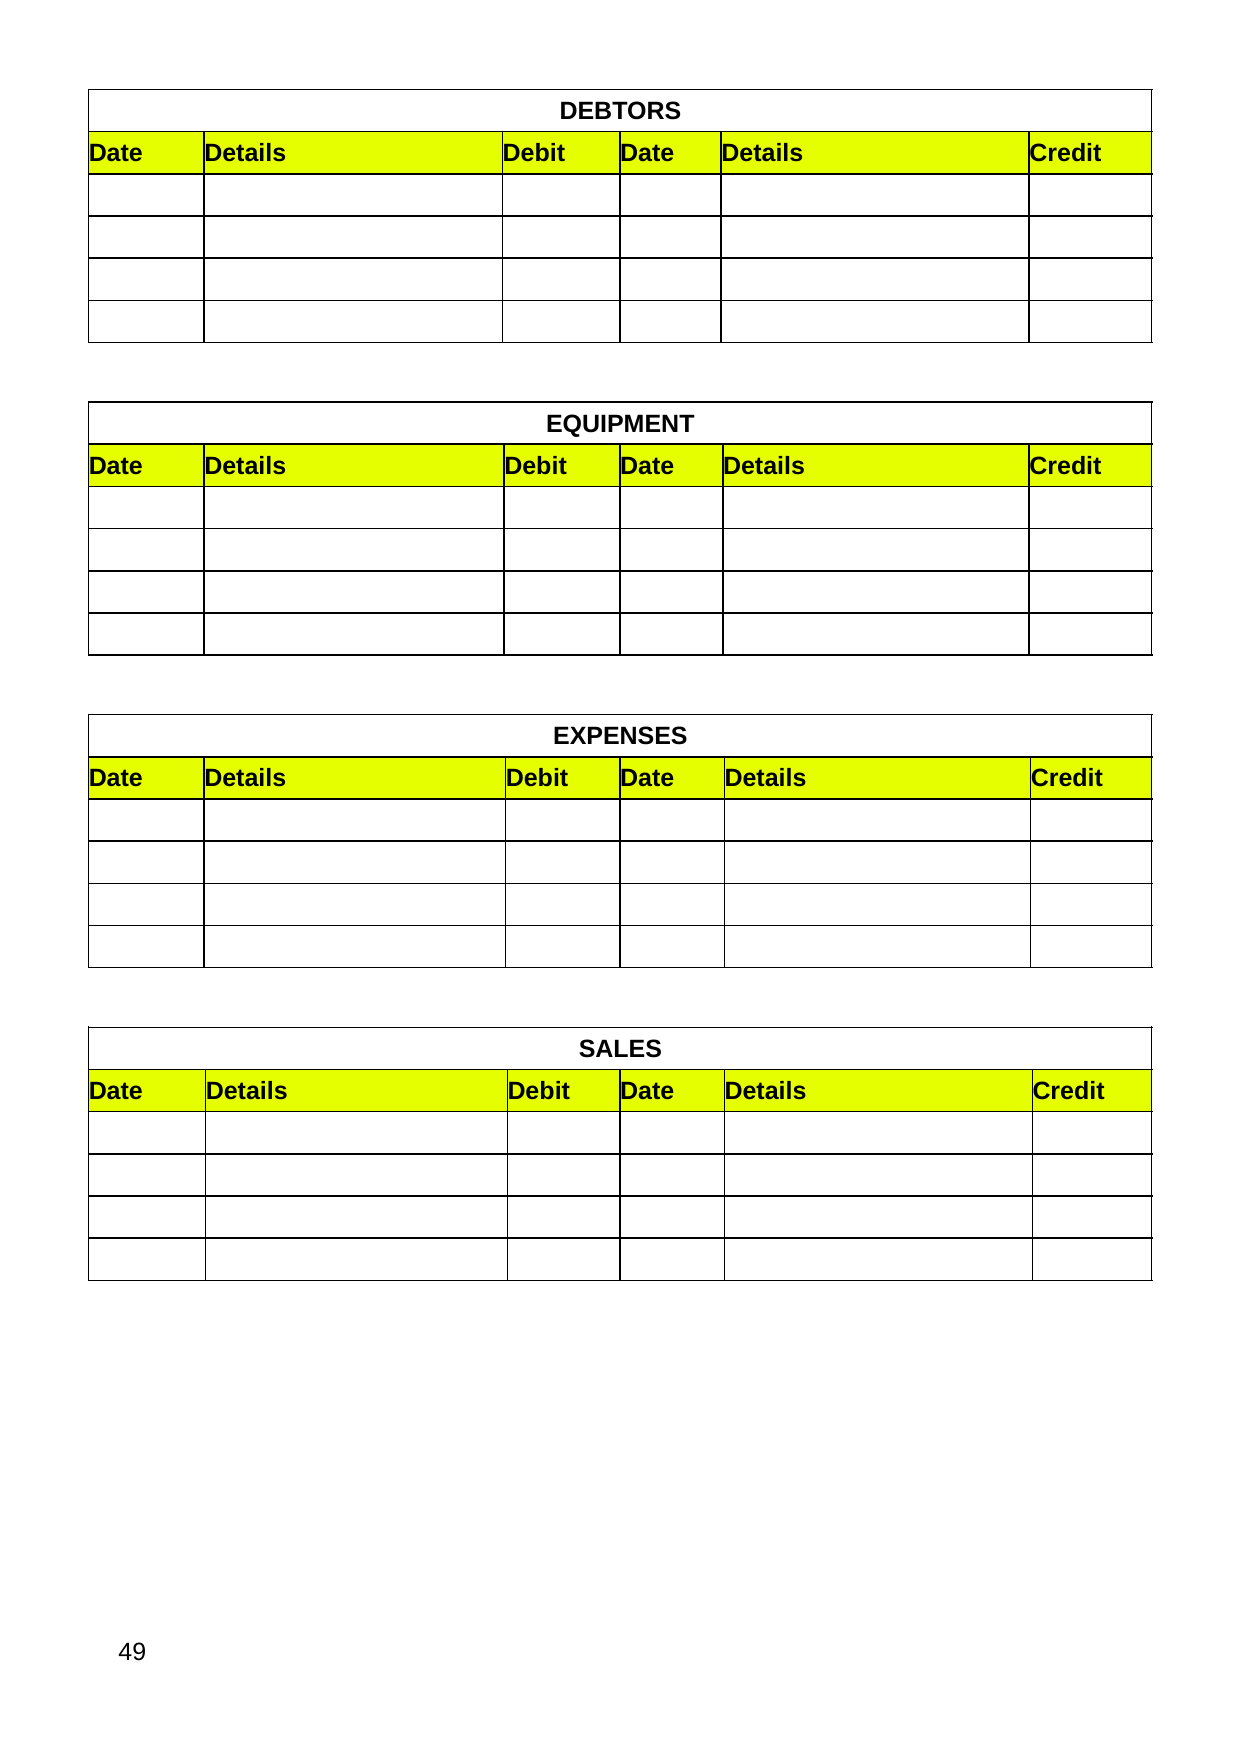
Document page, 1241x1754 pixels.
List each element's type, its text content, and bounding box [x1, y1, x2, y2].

table_cell [205, 926, 505, 967]
table_cell [503, 217, 619, 257]
table_cell [1030, 217, 1151, 257]
table_cell [89, 175, 203, 215]
table_cell Date [89, 1070, 205, 1111]
table_cell [503, 259, 619, 299]
table_cell [89, 1197, 205, 1237]
table_header SALES [89, 1028, 1151, 1068]
table_cell [621, 842, 724, 882]
table_cell [89, 259, 203, 299]
table_cell [724, 614, 1028, 654]
table_cell [205, 487, 503, 528]
table_cell [508, 1239, 619, 1279]
table_cell [206, 1197, 507, 1237]
table_cell [89, 529, 203, 570]
table_cell [506, 884, 619, 925]
table_cell [505, 529, 619, 570]
table_cell Details [206, 1070, 507, 1111]
table_cell Details [205, 445, 503, 486]
table_cell [503, 175, 619, 215]
table_cell [1031, 800, 1151, 840]
table_cell Date [621, 132, 720, 173]
table_cell [205, 614, 503, 654]
table_cell [89, 1155, 205, 1195]
table_cell [206, 1155, 507, 1195]
table_cell [724, 487, 1028, 528]
table_cell [508, 1155, 619, 1195]
table_cell Details [205, 132, 502, 173]
table_cell [1033, 1155, 1151, 1195]
table_cell [725, 1155, 1032, 1195]
table_cell [1030, 614, 1151, 654]
table_cell [621, 926, 724, 967]
table_cell [621, 301, 720, 342]
table_cell [89, 217, 203, 257]
table_cell [621, 614, 722, 654]
table_cell [506, 800, 619, 840]
table_cell [89, 301, 203, 342]
table_cell [621, 259, 720, 299]
table_cell [205, 217, 502, 257]
table_cell [1031, 926, 1151, 967]
table_cell Date [89, 758, 203, 798]
table_cell [621, 572, 722, 612]
table_cell Details [725, 758, 1030, 798]
table_cell [1033, 1112, 1151, 1153]
table_cell [621, 175, 720, 215]
table_cell Debit [503, 132, 619, 173]
table_cell [722, 217, 1028, 257]
table_cell [724, 529, 1028, 570]
table_cell [722, 259, 1028, 299]
table_cell Credit [1030, 132, 1151, 173]
table_cell [621, 1112, 724, 1153]
table_cell Details [722, 132, 1028, 173]
table_cell Credit [1030, 445, 1151, 486]
table_cell [205, 301, 502, 342]
table_cell [725, 1239, 1032, 1279]
table_cell [503, 301, 619, 342]
table_cell [89, 800, 203, 840]
table_cell [725, 884, 1030, 925]
table_cell [725, 1197, 1032, 1237]
table_cell [1030, 301, 1151, 342]
table_cell [725, 842, 1030, 882]
table_cell [621, 1197, 724, 1237]
table_cell [725, 800, 1030, 840]
table_cell [725, 926, 1030, 967]
table_cell [621, 884, 724, 925]
table_cell [89, 884, 203, 925]
table_cell [505, 487, 619, 528]
table_cell [89, 1112, 205, 1153]
table_cell [1030, 529, 1151, 570]
table_header DEBTORS [89, 90, 1151, 131]
table_cell [206, 1112, 507, 1153]
table_cell [1030, 572, 1151, 612]
table_cell [89, 926, 203, 967]
table_cell [205, 800, 505, 840]
table_cell [621, 1239, 724, 1279]
table_cell Date [89, 132, 203, 173]
table_header EQUIPMENT [89, 403, 1151, 443]
table_cell Debit [508, 1070, 619, 1111]
table_cell Credit [1031, 758, 1151, 798]
table_cell [89, 1239, 205, 1279]
table_cell [205, 884, 505, 925]
table_cell [621, 487, 722, 528]
table_cell [621, 529, 722, 570]
table_cell [1030, 487, 1151, 528]
table_cell Date [621, 758, 724, 798]
table_cell [621, 217, 720, 257]
table_cell [621, 800, 724, 840]
table_cell Date [621, 445, 722, 486]
table_cell Debit [505, 445, 619, 486]
table_cell [205, 529, 503, 570]
table_cell [722, 175, 1028, 215]
table_cell [206, 1239, 507, 1279]
table_cell [724, 572, 1028, 612]
table_cell [506, 842, 619, 882]
table_cell [205, 842, 505, 882]
table_cell [621, 1155, 724, 1195]
table_cell [1033, 1197, 1151, 1237]
table_cell Credit [1033, 1070, 1151, 1111]
table_cell [205, 259, 502, 299]
table_cell [1030, 259, 1151, 299]
table_cell [1031, 842, 1151, 882]
table_cell [508, 1112, 619, 1153]
table_cell [89, 614, 203, 654]
table_cell Details [725, 1070, 1032, 1111]
table_header EXPENSES [89, 715, 1151, 756]
table_cell [205, 175, 502, 215]
table_cell Date [89, 445, 203, 486]
table_cell Date [621, 1070, 724, 1111]
table_cell Details [724, 445, 1028, 486]
table_cell [89, 572, 203, 612]
table_cell [1031, 884, 1151, 925]
table_cell [508, 1197, 619, 1237]
table_cell [725, 1112, 1032, 1153]
table_cell [89, 842, 203, 882]
table_cell [205, 572, 503, 612]
table_cell [89, 487, 203, 528]
table_cell [505, 614, 619, 654]
table_cell Details [205, 758, 505, 798]
table_cell [506, 926, 619, 967]
table_cell [722, 301, 1028, 342]
table_cell [1030, 175, 1151, 215]
table_cell [1033, 1239, 1151, 1279]
table_cell Debit [506, 758, 619, 798]
table_cell [505, 572, 619, 612]
